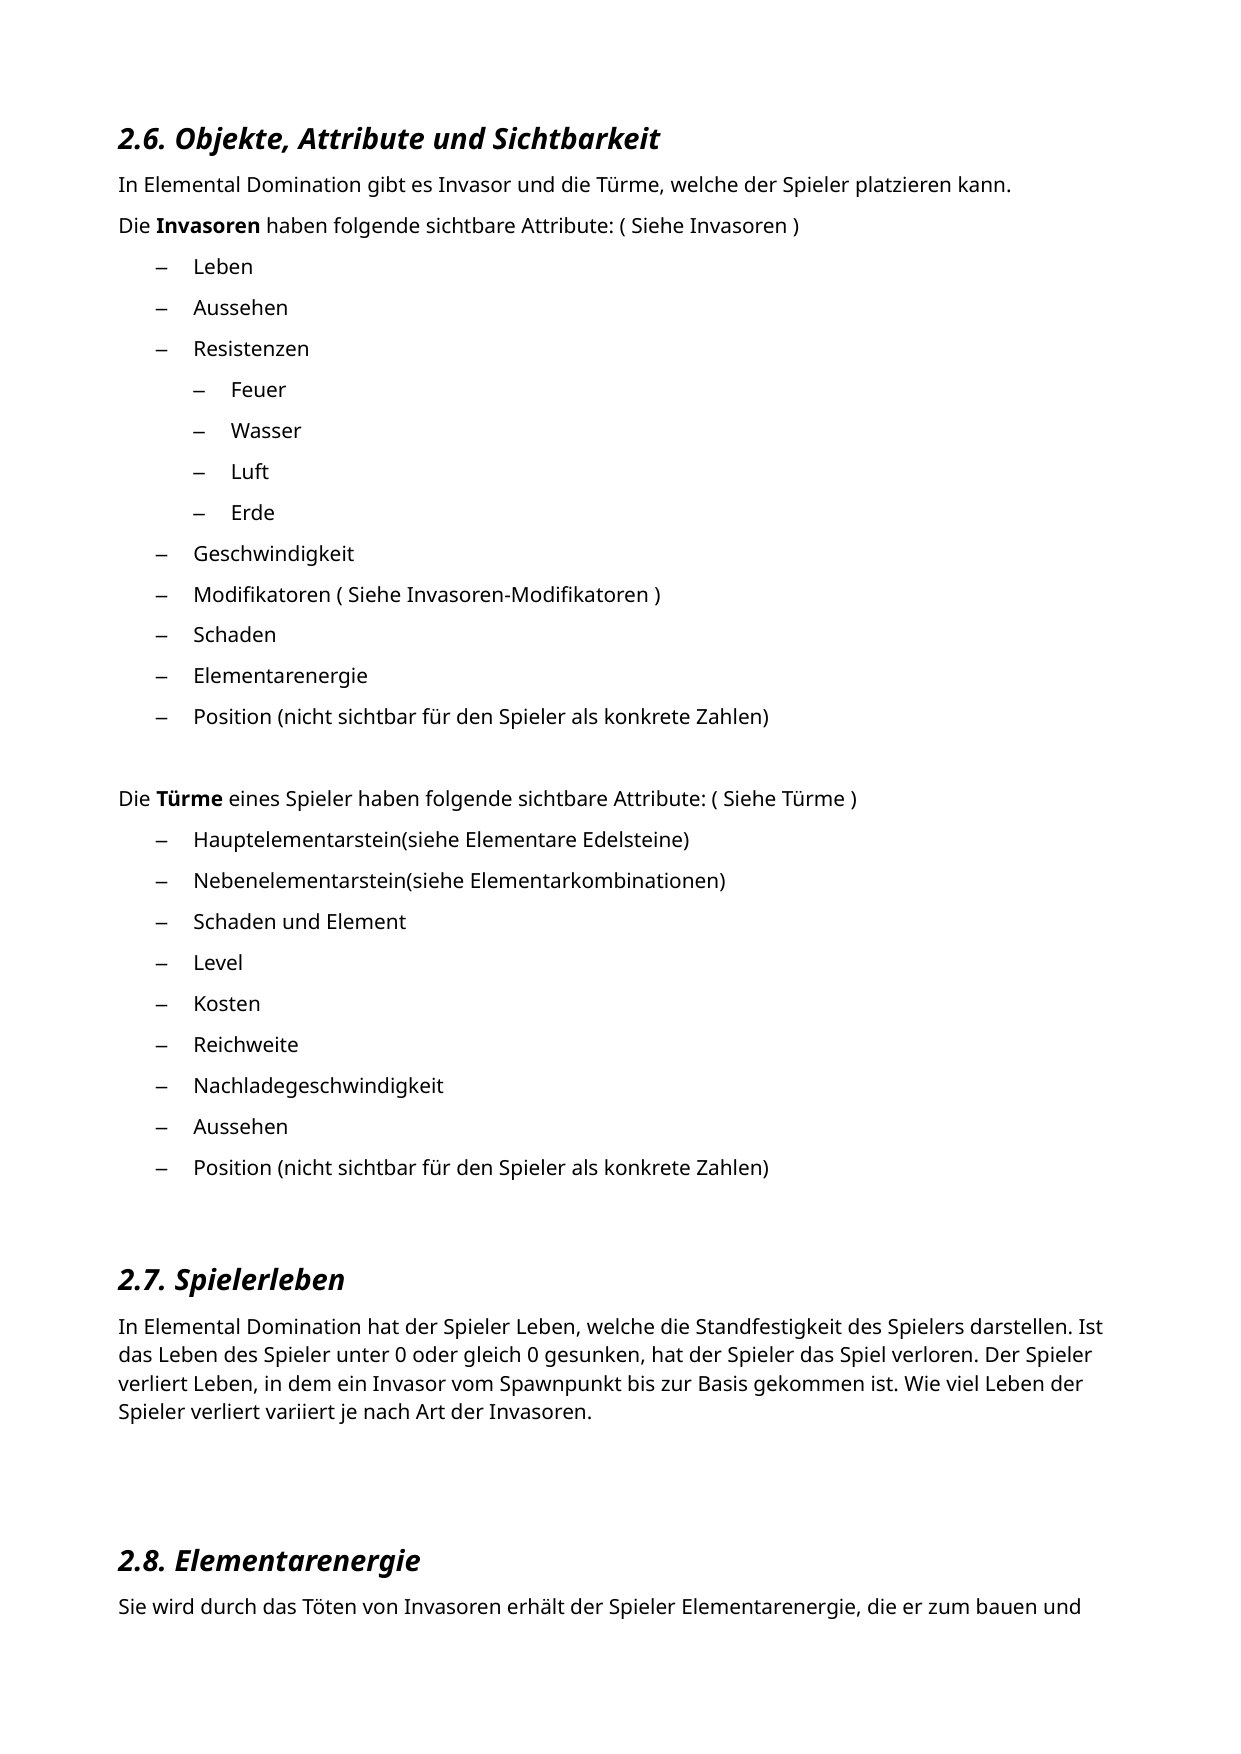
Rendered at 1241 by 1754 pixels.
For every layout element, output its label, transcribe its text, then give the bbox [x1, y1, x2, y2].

list Aussehen [156, 293, 1122, 322]
list Schaden und Element [156, 907, 1122, 936]
list Feuer [193, 375, 1122, 403]
list Reichweite [156, 1030, 1122, 1058]
list Nachladegeschwindigkeit [156, 1071, 1122, 1099]
list Wasser [193, 416, 1122, 444]
list Resistenzen [156, 334, 1122, 362]
list Position (nicht sichtbar für den Spieler als konkrete Zahlen) [156, 1153, 1122, 1181]
list Elementarenergie [156, 662, 1122, 690]
list Modifikatoren ( Siehe Invasoren-Modifikatoren ) [156, 580, 1122, 608]
list Level [156, 948, 1122, 977]
list Aussehen [156, 1112, 1122, 1140]
list Leben [156, 252, 1122, 281]
text Sie wird durch das Töten von Invasoren erhält der Spieler Elementarenergie, die er zum bauen und [118, 1592, 1122, 1621]
subtitle 2.7. Spielerleben [118, 1260, 1122, 1299]
list Position (nicht sichtbar für den Spieler als konkrete Zahlen) [156, 702, 1122, 731]
subtitle 2.6. Objekte, Attribute und Sichtbarkeit [118, 118, 1122, 158]
list Schaden [156, 621, 1122, 649]
text Die Türme eines Spieler haben folgende sichtbare Attribute: ( Siehe Türme ) [118, 784, 1122, 813]
list Luft [193, 457, 1122, 485]
list Erde [193, 498, 1122, 526]
text In Elemental Domination hat der Spieler Leben, welche die Standfestigkeit des Spielers darstellen. Ist das Leben des Spieler unter 0 oder gleich 0 gesunken, hat der Spieler das Spiel verloren. Der Spieler verliert Leben, in dem ein Invasor vom Spawnpunkt bis zur Basis gekommen ist. Wie viel Leben der Spieler verliert variiert je nach Art der Invasoren. [118, 1312, 1122, 1426]
list Kosten [156, 989, 1122, 1017]
text In Elemental Domination gibt es Invasor und die Türme, welche der Spieler platzieren kann. [118, 170, 1122, 199]
subtitle 2.8. Elementarenergie [118, 1540, 1122, 1580]
text Die Invasoren haben folgende sichtbare Attribute: ( Siehe Invasoren ) [118, 211, 1122, 240]
list Hauptelementarstein(siehe Elementare Edelsteine) [156, 825, 1122, 854]
list Nebenelementarstein(siehe Elementarkombinationen) [156, 866, 1122, 895]
list Geschwindigkeit [156, 539, 1122, 567]
